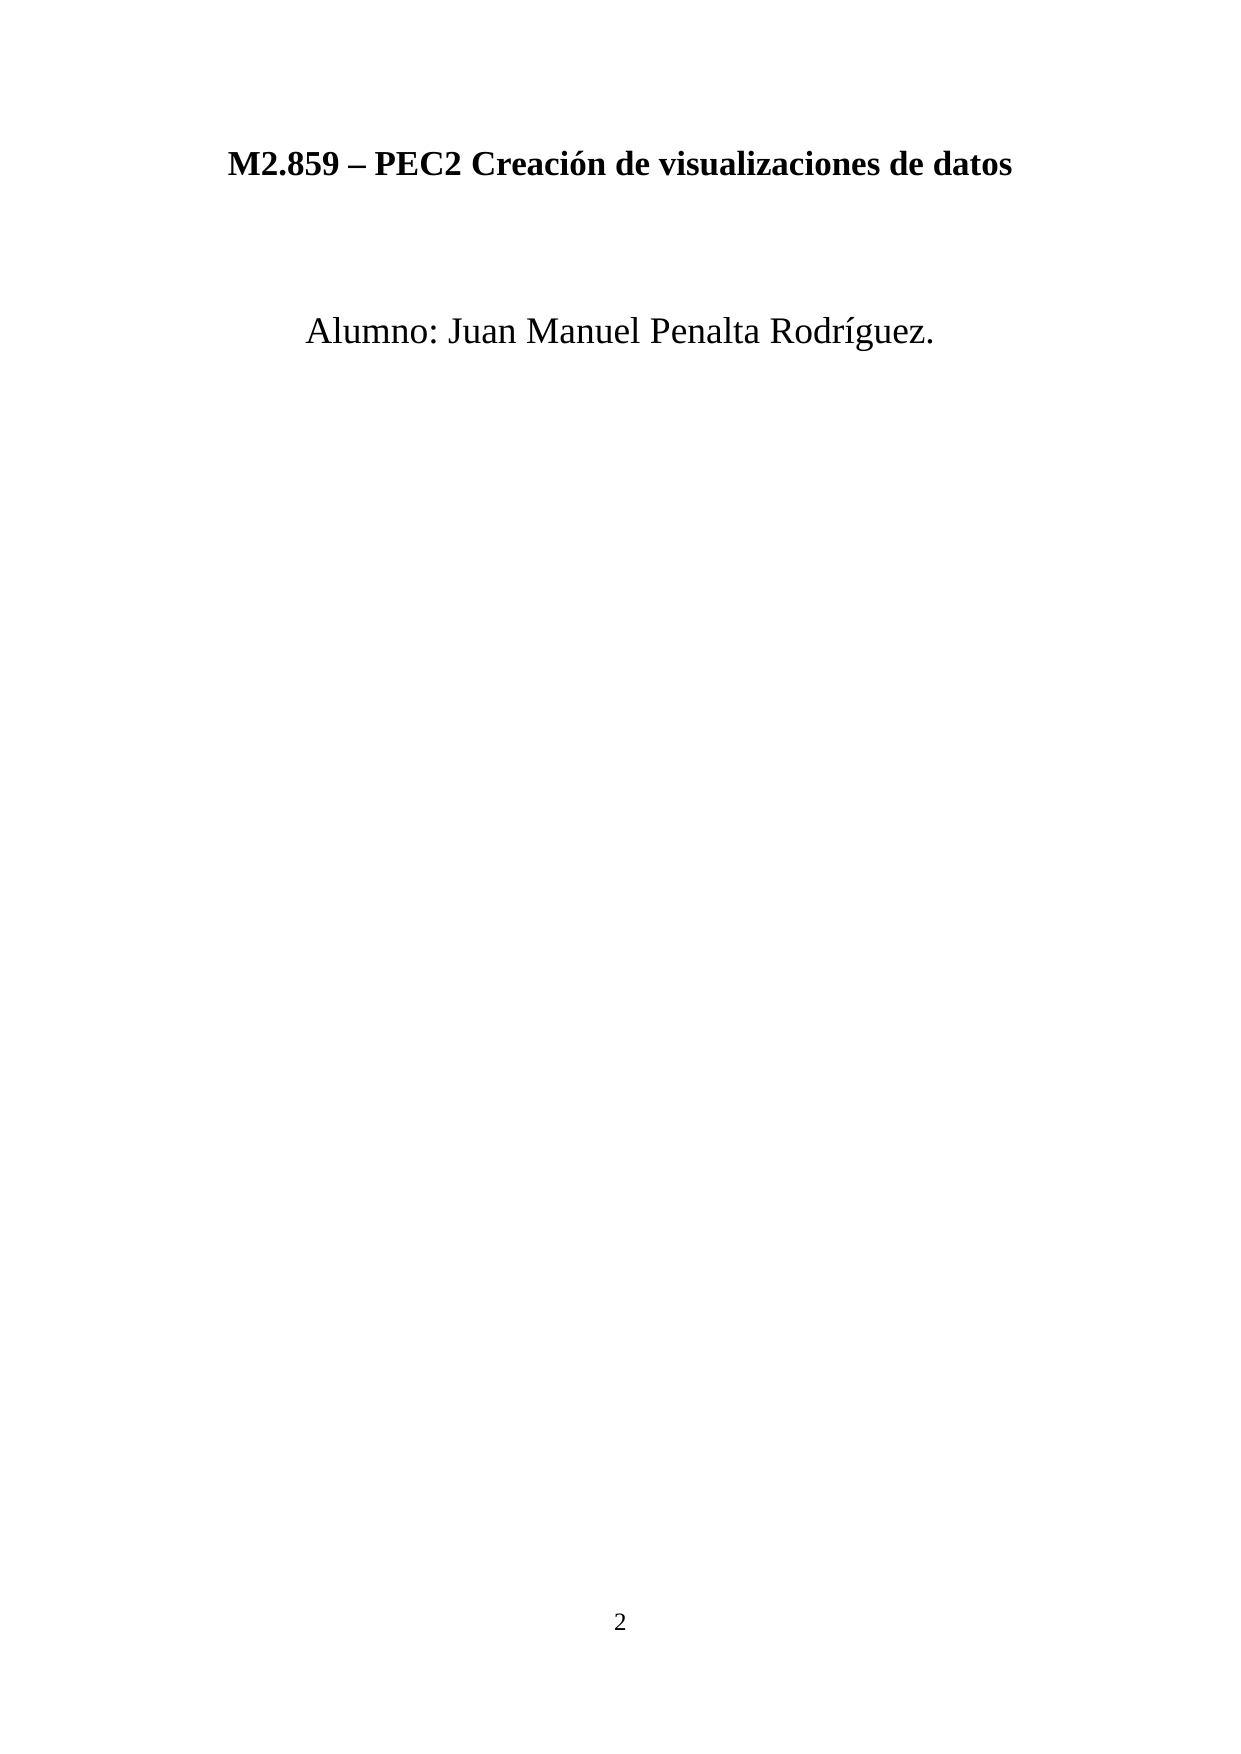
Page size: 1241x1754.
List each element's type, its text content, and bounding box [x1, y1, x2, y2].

text Alumno: Juan Manuel Penalta Rodríguez. [118, 308, 1122, 351]
